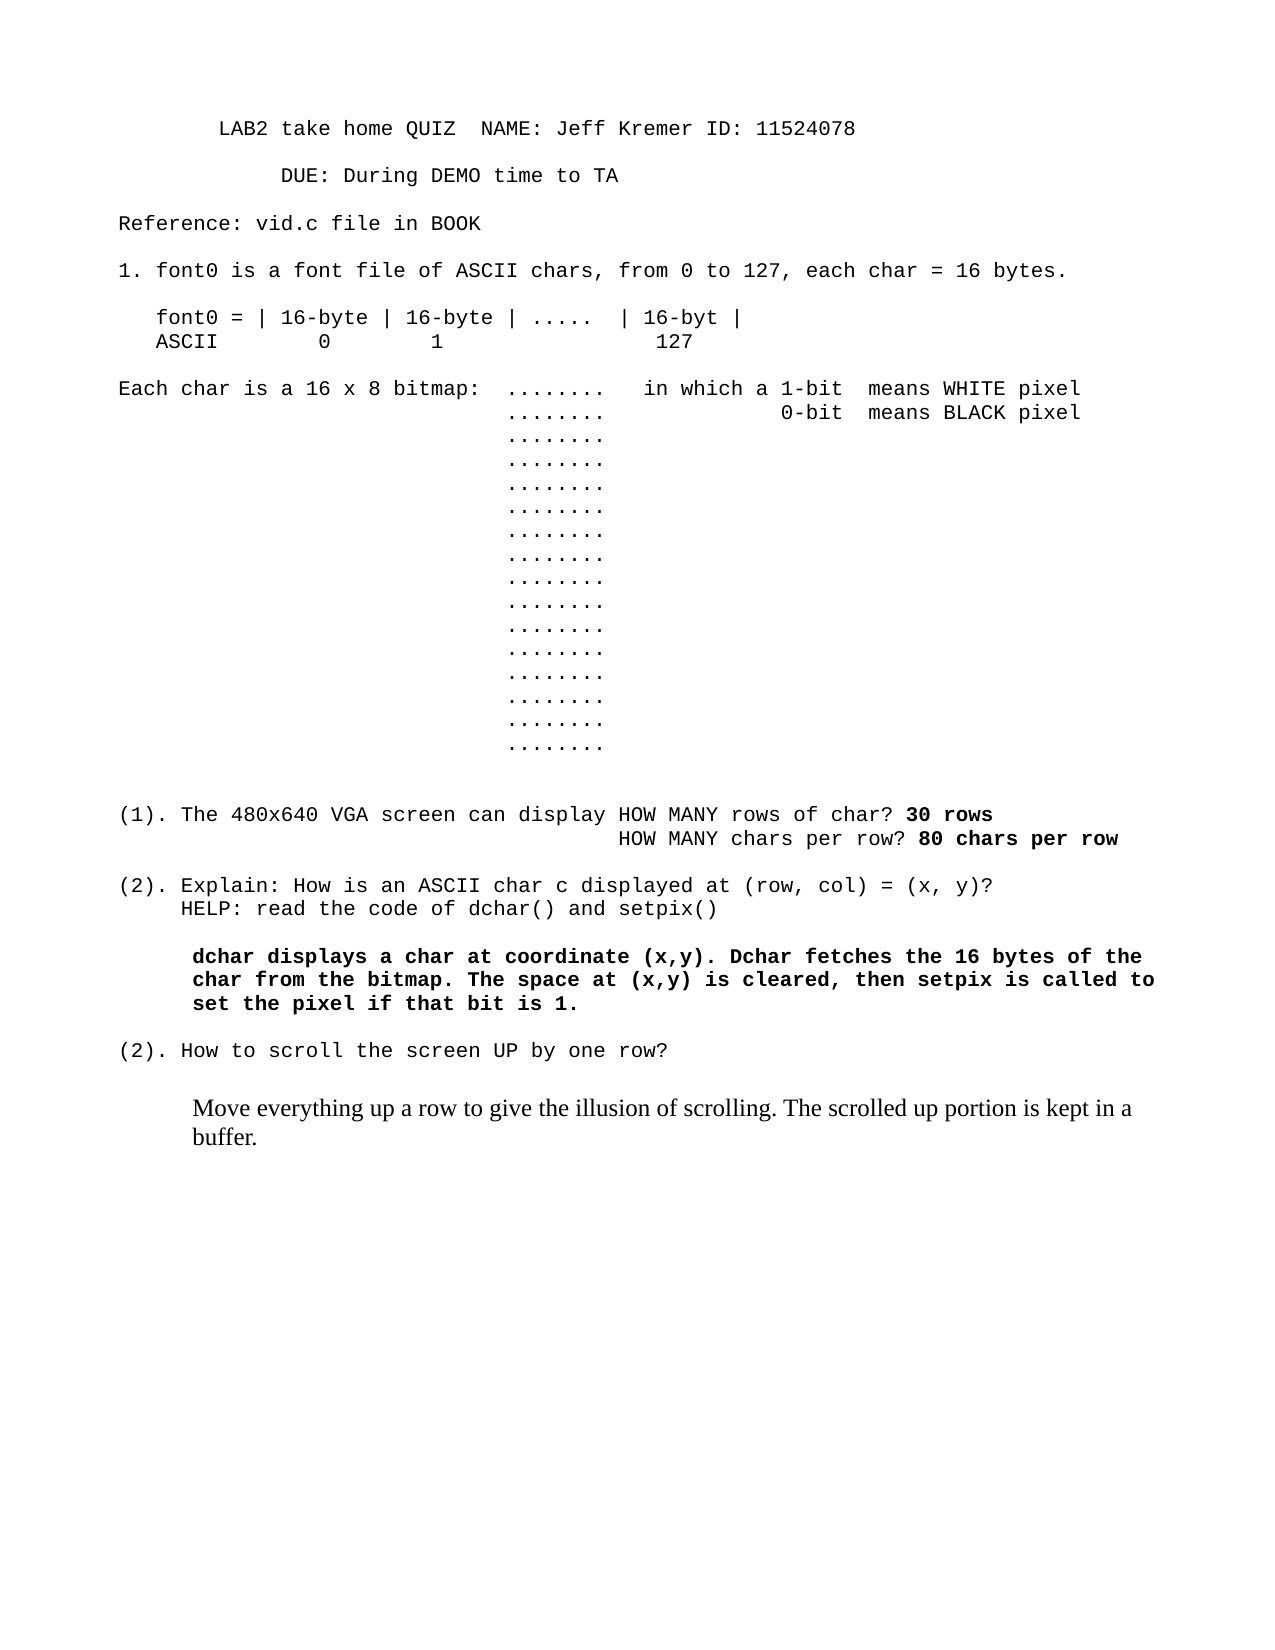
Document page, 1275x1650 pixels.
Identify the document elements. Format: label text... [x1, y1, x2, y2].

text ........ [118, 520, 1157, 544]
text HELP: read the code of dchar() and setpix() [118, 898, 1157, 922]
text 1. font0 is a font file of ASCII chars, from 0 to 127, each char = 16 bytes. [118, 260, 1157, 284]
text ........ [118, 544, 1157, 567]
text ........ [118, 733, 1157, 757]
text Each char is a 16 x 8 bitmap: ........ in which a 1-bit means WHITE pixel [118, 378, 1157, 402]
text ASCII 0 1 127 [118, 331, 1157, 354]
text ........ [118, 473, 1157, 496]
text ........ [118, 638, 1157, 662]
text ........ [118, 426, 1157, 449]
text ........ [118, 449, 1157, 473]
text (1). The 480x640 VGA screen can display HOW MANY rows of char? 30 rows [118, 804, 1157, 827]
text dchar displays a char at coordinate (x,y). Dchar fetches the 16 bytes of the char from the bitmap. The space at (x,y) is cleared, then setpix is called to set the pixel if that bit is 1. [118, 946, 1157, 1017]
text ........ [118, 662, 1157, 686]
text (2). Explain: How is an ASCII char c displayed at (row, col) = (x, y)? [118, 875, 1157, 898]
text HOW MANY chars per row? 80 chars per row [118, 827, 1157, 851]
text ........ [118, 496, 1157, 520]
text Reference: vid.c file in BOOK [118, 213, 1157, 236]
text LAB2 take home QUIZ NAME: Jeff Kremer ID: 11524078 [118, 118, 1157, 142]
text ........ [118, 709, 1157, 733]
text (2). How to scroll the screen UP by one row? [118, 1040, 1157, 1064]
text ........ [118, 591, 1157, 615]
text Move everything up a row to give the illusion of scrolling. The scrolled up portion is kept in a buffer. [118, 1093, 1157, 1151]
text ........ [118, 615, 1157, 638]
text ........ 0-bit means BLACK pixel [118, 402, 1157, 426]
text ........ [118, 686, 1157, 709]
text font0 = | 16-byte | 16-byte | ..... | 16-byt | [118, 307, 1157, 331]
text DUE: During DEMO time to TA [118, 165, 1157, 189]
text ........ [118, 567, 1157, 591]
